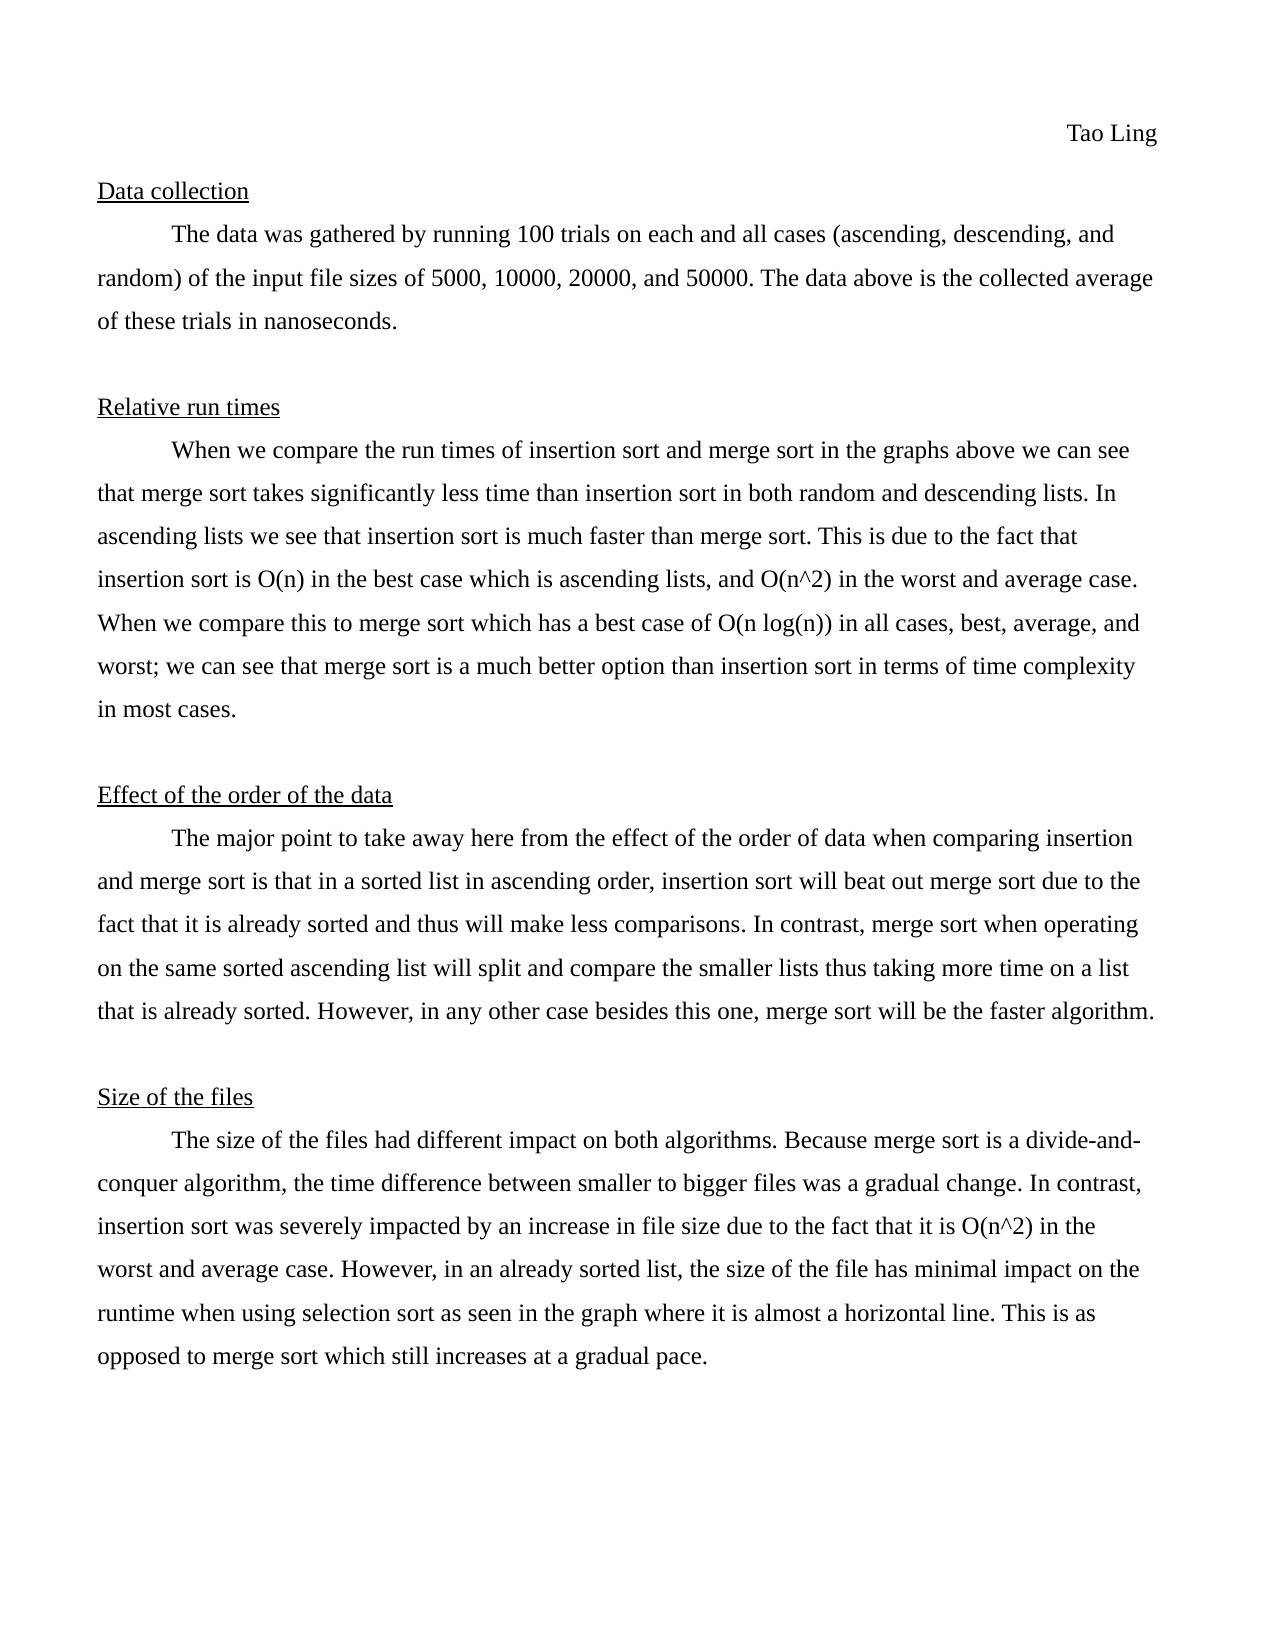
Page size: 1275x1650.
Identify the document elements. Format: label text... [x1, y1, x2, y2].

text The major point to take away here from the effect of the order of data when comparing insertion and merge sort is that in a sorted list in ascending order, insertion sort will beat out merge sort due to the fact that it is already sorted and thus will make less comparisons. In contrast, merge sort when operating on the same sorted ascending list will split and compare the smaller lists thus taking more time on a list that is already sorted. However, in any other case besides this one, merge sort will be the faster algorithm. [97, 823, 1157, 1024]
text Data collection [97, 176, 1157, 205]
text Size of the files [97, 1082, 1157, 1111]
text The size of the files had different impact on both algorithms. Because merge sort is a divide-and-conquer algorithm, the time difference between smaller to bigger files was a gradual change. In contrast, insertion sort was severely impacted by an increase in file size due to the fact that it is O(n^2) in the worst and average case. However, in an already sorted list, the size of the file has minimal impact on the runtime when using selection sort as seen in the graph where it is almost a horizontal line. This is as opposed to merge sort which still increases at a gradual pace. [97, 1125, 1157, 1369]
text Effect of the order of the data [97, 780, 1157, 809]
text When we compare the run times of insertion sort and merge sort in the graphs above we can see that merge sort takes significantly less time than insertion sort in both random and descending lists. In ascending lists we see that insertion sort is much faster than merge sort. This is due to the fact that insertion sort is O(n) in the best case which is ascending lists, and O(n^2) in the worst and average case. When we compare this to merge sort which has a best case of O(n log(n)) in all cases, best, average, and worst; we can see that merge sort is a much better option than insertion sort in terms of time complexity in most cases. [97, 435, 1157, 723]
text Relative run times [97, 392, 1157, 421]
text The data was gathered by running 100 trials on each and all cases (ascending, descending, and random) of the input file sizes of 5000, 10000, 20000, and 50000. The data above is the collected average of these trials in nanoseconds. [97, 219, 1157, 334]
